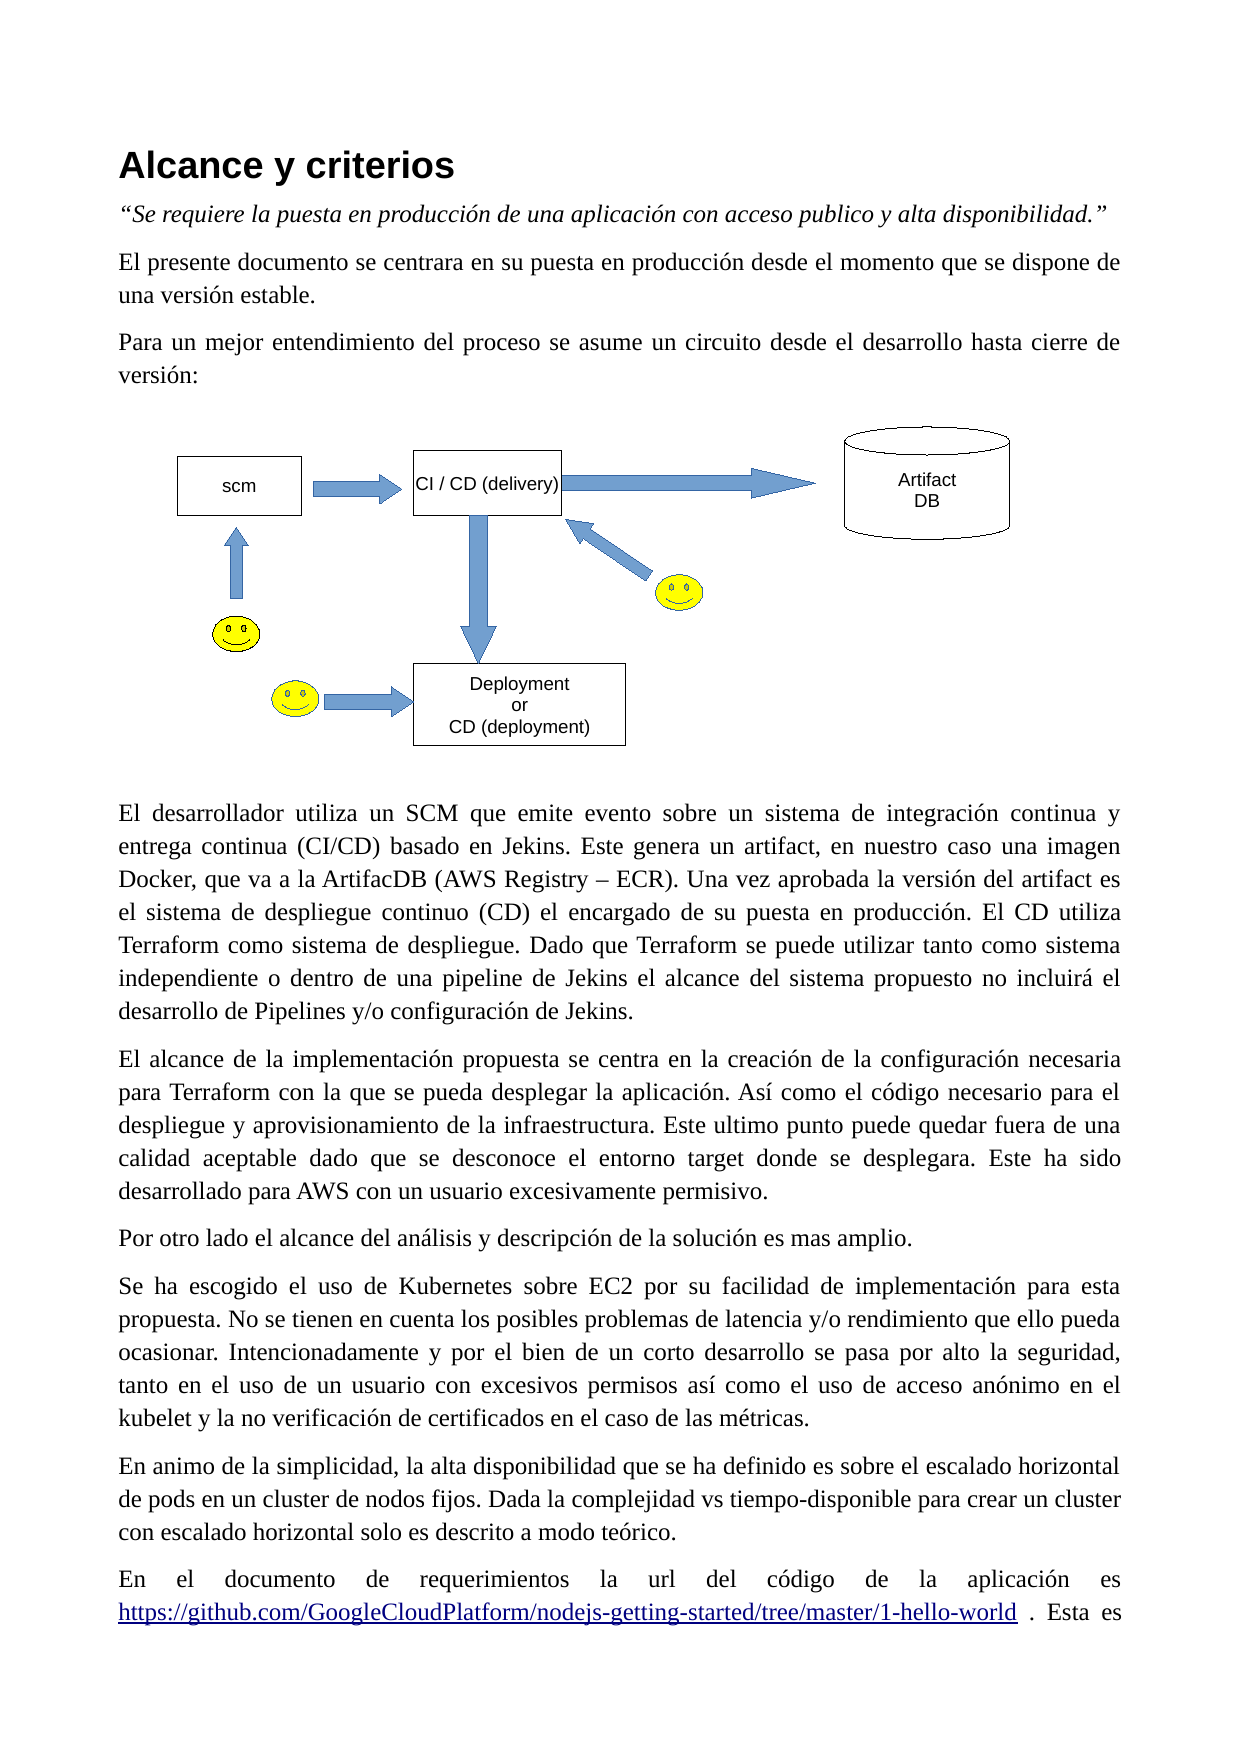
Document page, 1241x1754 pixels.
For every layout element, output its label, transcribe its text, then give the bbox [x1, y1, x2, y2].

text El desarrollador utiliza un SCM que emite evento sobre un sistema de integración continua y entrega continua (CI/CD) basado en Jekins. Este genera un artifact, en nuestro caso una imagen Docker, que va a la ArtifacDB (AWS Registry – ECR). Una vez aprobada la versión del artifact es el sistema de despliegue continuo (CD) el encargado de su puesta en producción. El CD utiliza Terraform como sistema de despliegue. Dado que Terraform se puede utilizar tanto como sistema independiente o dentro de una pipeline de Jekins el alcance del sistema propuesto no incluirá el desarrollo de Pipelines y/o configuración de Jekins. [118, 798, 1122, 1025]
text En animo de la simplicidad, la alta disponibilidad que se ha definido es sobre el escalado horizontal de pods en un cluster de nodos fijos. Dada la complejidad vs tiempo-disponible para crear un cluster con escalado horizontal solo es descrito a modo teórico. [118, 1451, 1122, 1546]
text El alcance de la implementación propuesta se centra en la creación de la configuración necesaria para Terraform con la que se pueda desplegar la aplicación. Así como el código necesario para el despliegue y aprovisionamiento de la infraestructura. Este ultimo punto puede quedar fuera de una calidad aceptable dado que se desconoce el entorno target donde se desplegara. Este ha sido desarrollado para AWS con un usuario excesivamente permisivo. [118, 1044, 1122, 1204]
text Por otro lado el alcance del análisis y descripción de la solución es mas amplio. [118, 1223, 1122, 1252]
text Se ha escogido el uso de Kubernetes sobre EC2 por su facilidad de implementación para esta propuesta. No se tienen en cuenta los posibles problemas de latencia y/o rendimiento que ello pueda ocasionar. Intencionadamente y por el bien de un corto desarrollo se pasa por alto la seguridad, tanto en el uso de un usuario con excesivos permisos así como el uso de acceso anónimo en el kubelet y la no verificación de certificados en el caso de las métricas. [118, 1271, 1122, 1432]
text El presente documento se centrara en su puesta en producción desde el momento que se dispone de una versión estable. [118, 247, 1122, 309]
text Para un mejor entendimiento del proceso se asume un circuito desde el desarrollo hasta cierre de versión: [118, 327, 1122, 389]
text “Se requiere la puesta en producción de una aplicación con acceso publico y alta disponibilidad.” [118, 199, 1122, 228]
text En el documento de requerimientos la url del código de la aplicación es https://github.com/GoogleCloudPlatform/nodejs-getting-started/tree/master/1-hello-world . Esta es [118, 1564, 1122, 1626]
subtitle Alcance y criterios [118, 143, 1122, 187]
